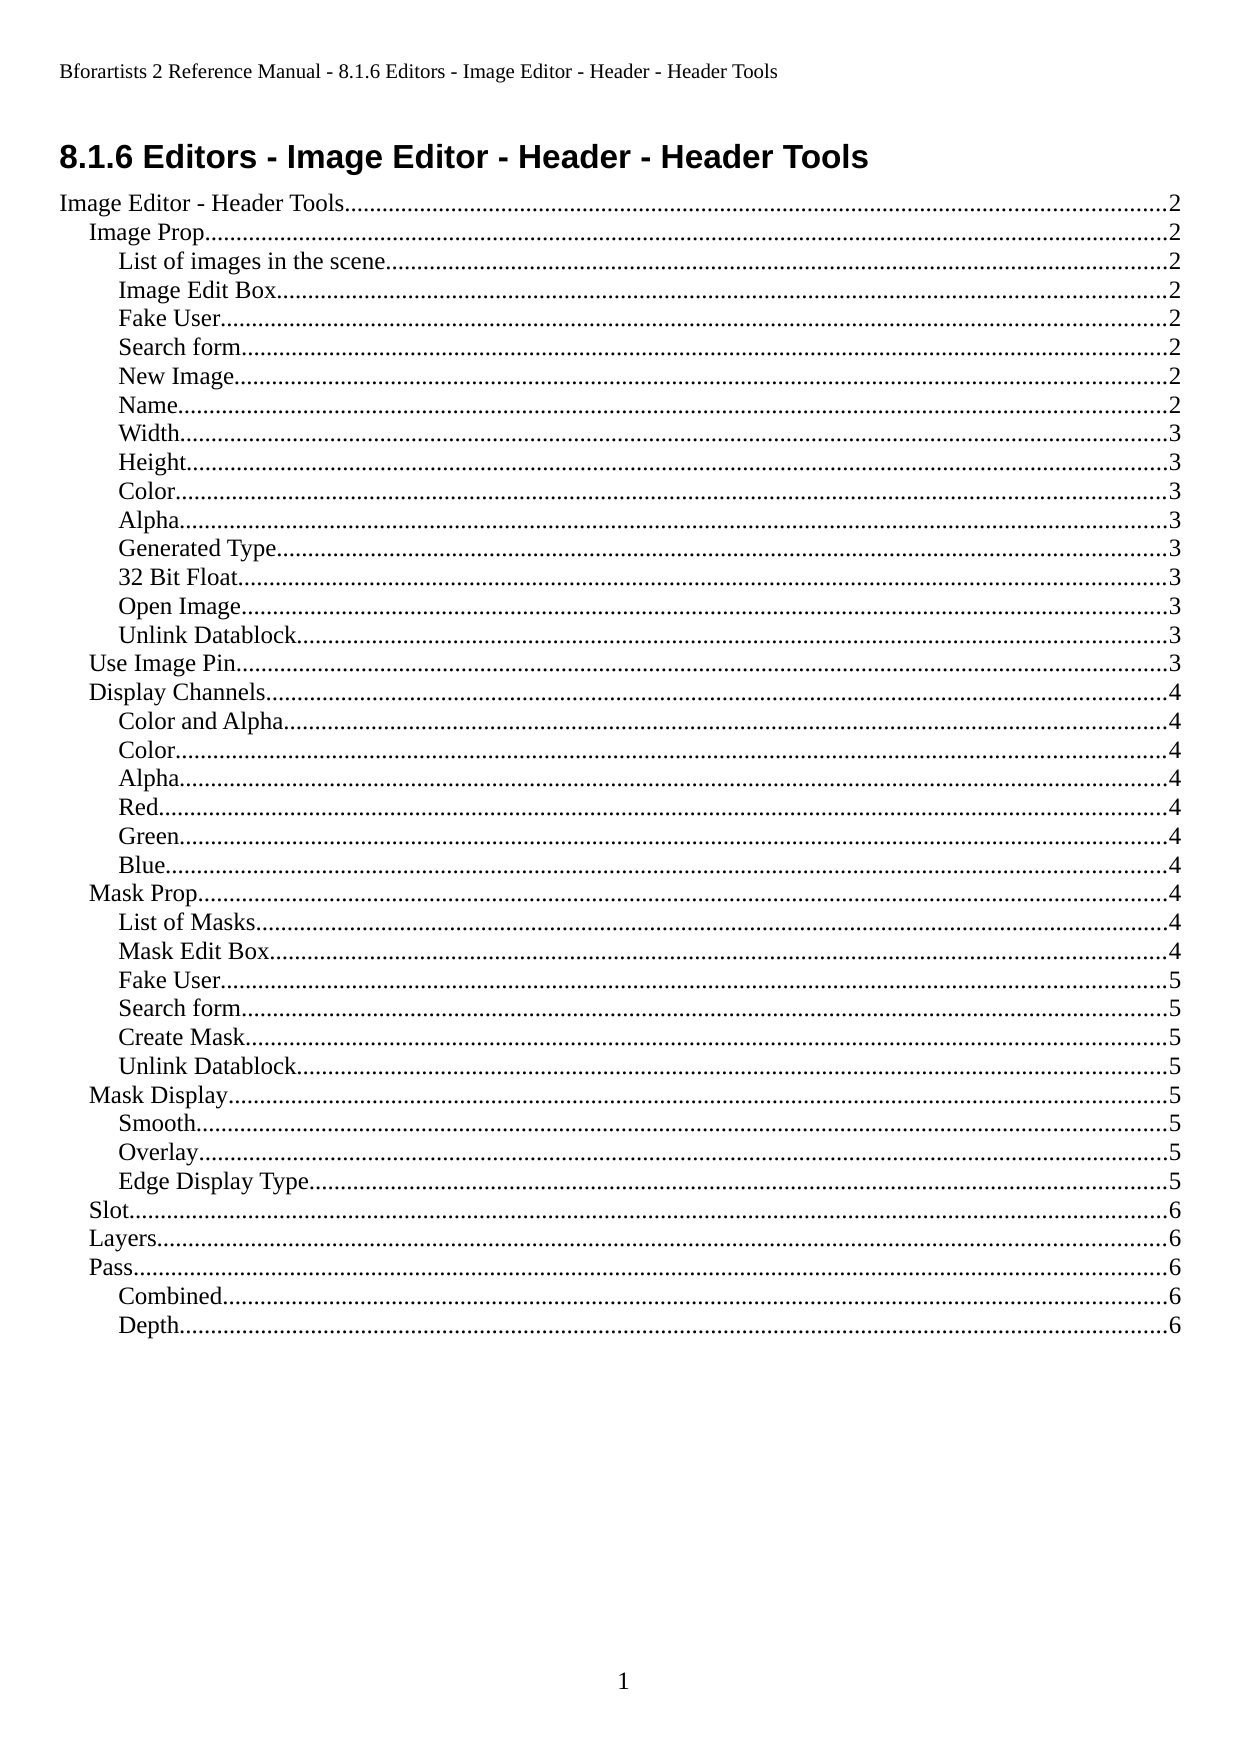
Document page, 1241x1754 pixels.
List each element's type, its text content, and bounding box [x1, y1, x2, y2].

text Search form 2 [118, 332, 1181, 361]
text Open Image 3 [118, 591, 1181, 620]
text Fake User 5 [118, 965, 1181, 993]
text Display Channels 4 [88, 677, 1181, 706]
text Name 2 [118, 390, 1181, 418]
text Slot 6 [88, 1195, 1181, 1223]
text 32 Bit Float 3 [118, 562, 1181, 591]
text Image Edit Box 2 [118, 275, 1181, 303]
text Generated Type 3 [118, 533, 1181, 562]
text Mask Display 5 [88, 1080, 1181, 1108]
text Color 4 [118, 735, 1181, 763]
text Search form 5 [118, 993, 1181, 1022]
text Pass 6 [88, 1252, 1181, 1281]
text List of Masks 4 [118, 907, 1181, 936]
text Alpha 4 [118, 763, 1181, 792]
text Create Mask 5 [118, 1022, 1181, 1051]
text Edge Display Type 5 [118, 1166, 1181, 1195]
text Smooth 5 [118, 1108, 1181, 1137]
text Unlink Datablock 5 [118, 1051, 1181, 1080]
text Image Editor - Header Tools 2 [59, 188, 1181, 217]
text Depth 6 [118, 1310, 1181, 1338]
text Unlink Datablock 3 [118, 620, 1181, 648]
text Red 4 [118, 792, 1181, 821]
text Width 3 [118, 418, 1181, 447]
text Use Image Pin 3 [88, 648, 1181, 677]
text Layers 6 [88, 1223, 1181, 1252]
text Blue 4 [118, 850, 1181, 878]
text Color and Alpha 4 [118, 706, 1181, 735]
text Fake User 2 [118, 303, 1181, 332]
text New Image 2 [118, 361, 1181, 390]
text Green 4 [118, 821, 1181, 850]
subtitle 8.1.6 Editors - Image Editor - Header - Header Tools [59, 138, 1181, 176]
text Alpha 3 [118, 505, 1181, 533]
text Mask Prop 4 [88, 878, 1181, 907]
text Image Prop 2 [88, 217, 1181, 246]
text Height 3 [118, 447, 1181, 476]
text Color 3 [118, 476, 1181, 505]
text Overlay 5 [118, 1137, 1181, 1166]
text Mask Edit Box 4 [118, 936, 1181, 965]
text List of images in the scene 2 [118, 246, 1181, 275]
text Combined 6 [118, 1281, 1181, 1310]
